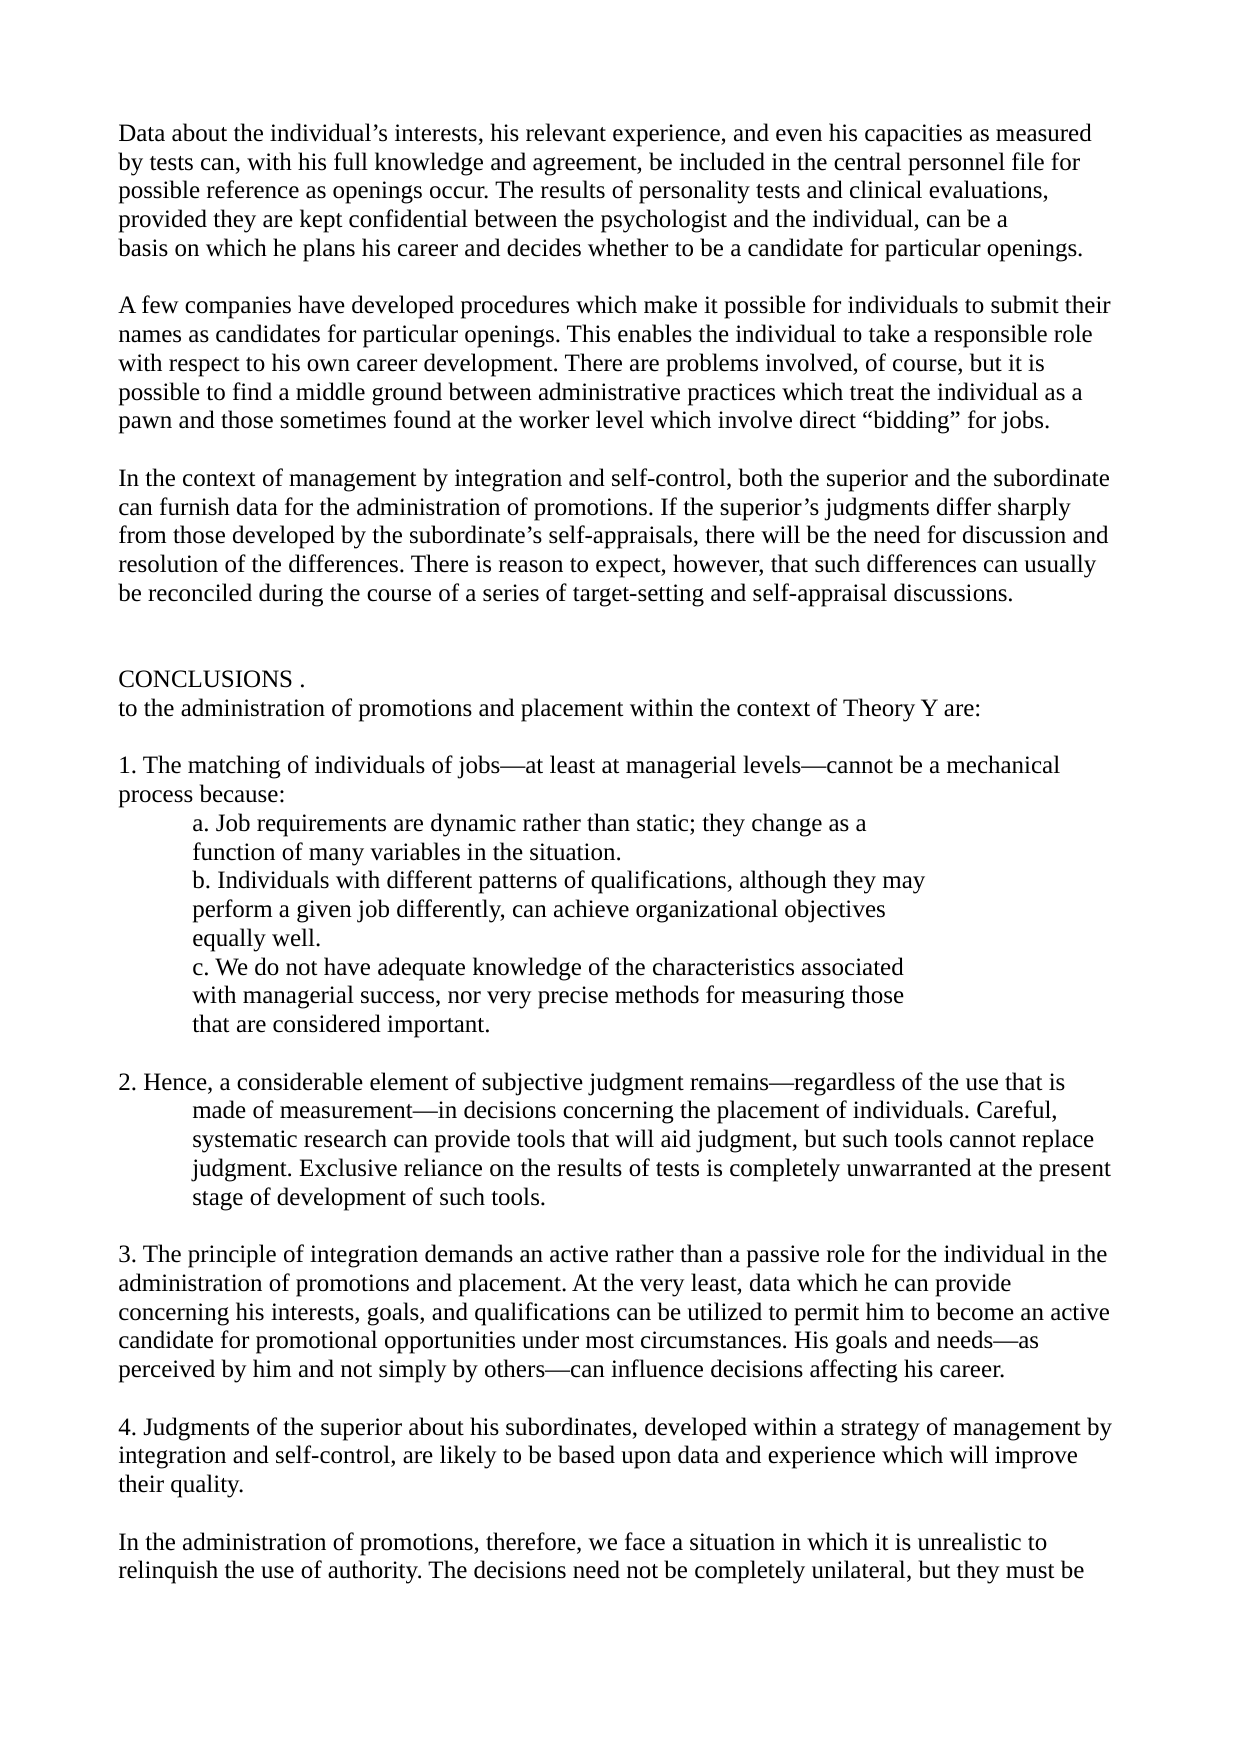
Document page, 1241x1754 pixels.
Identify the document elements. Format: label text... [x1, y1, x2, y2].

text candidate for promotional opportunities under most circumstances. His goals and needs—as perceived by him and not simply by others—can influence decisions affecting his career. [118, 1326, 1122, 1383]
text with managerial success, nor very precise methods for measuring those [118, 981, 1122, 1009]
text 1. The matching of individuals of jobs—at least at managerial levels—cannot be a mechanical process because: [118, 751, 1122, 808]
text Data about the individual’s interests, his relevant experience, and even his capacities as measured by tests can, with his full knowledge and agreement, be included in the central personnel file for possible reference as openings occur. The results of personality tests and clinical evaluations, provided they are kept confidential between the psychologist and the individual, can be a [118, 118, 1122, 233]
text equally well. [118, 923, 1122, 952]
text that are considered important. [118, 1009, 1122, 1038]
text a. Job requirements are dynamic rather than static; they change as a [118, 808, 1122, 837]
text b. Individuals with different patterns of qualifications, although they may [118, 866, 1122, 894]
text perform a given job differently, can achieve organizational objectives [118, 894, 1122, 923]
text resolution of the differences. There is reason to expect, however, that such differences can usually be reconciled during the course of a series of target-setting and self-appraisal discussions. [118, 549, 1122, 607]
text 2. Hence, a considerable element of subjective judgment remains—regardless of the use that is made of measurement—in decisions concerning the placement of individuals. Careful, systematic research can provide tools that will aid judgment, but such tools cannot replace [118, 1067, 1122, 1153]
text to the administration of promotions and placement within the context of Theory Y are: [118, 693, 1122, 722]
text basis on which he plans his career and decides whether to be a candidate for particular openings. [118, 233, 1122, 262]
text CONCLUSIONS . [118, 664, 1122, 693]
text function of many variables in the situation. [118, 837, 1122, 866]
text 4. Judgments of the superior about his subordinates, developed within a strategy of management by integration and self-control, are likely to be based upon data and experience which will improve their quality. [118, 1412, 1122, 1498]
text In the context of management by integration and self-control, both the superior and the subordinate can furnish data for the administration of promotions. If the superior’s judgments differ sharply from those developed by the subordinate’s self-appraisals, there will be the need for discussion and [118, 463, 1122, 549]
text 3. The principle of integration demands an active rather than a passive role for the individual in the administration of promotions and placement. At the very least, data which he can provide concerning his interests, goals, and qualifications can be utilized to permit him to become an active [118, 1239, 1122, 1326]
text judgment. Exclusive reliance on the results of tests is completely unwarranted at the present stage of development of such tools. [118, 1153, 1122, 1211]
text c. We do not have adequate knowledge of the characteristics associated [118, 952, 1122, 981]
text A few companies have developed procedures which make it possible for individuals to submit their names as candidates for particular openings. This enables the individual to take a responsible role with respect to his own career development. There are problems involved, of course, but it is possible to find a middle ground between administrative practices which treat the individual as a pawn and those sometimes found at the worker level which involve direct “bidding” for jobs. [118, 291, 1122, 434]
text In the administration of promotions, therefore, we face a situation in which it is unrealistic to relinquish the use of authority. The decisions need not be completely unilateral, but they must be [118, 1527, 1122, 1584]
